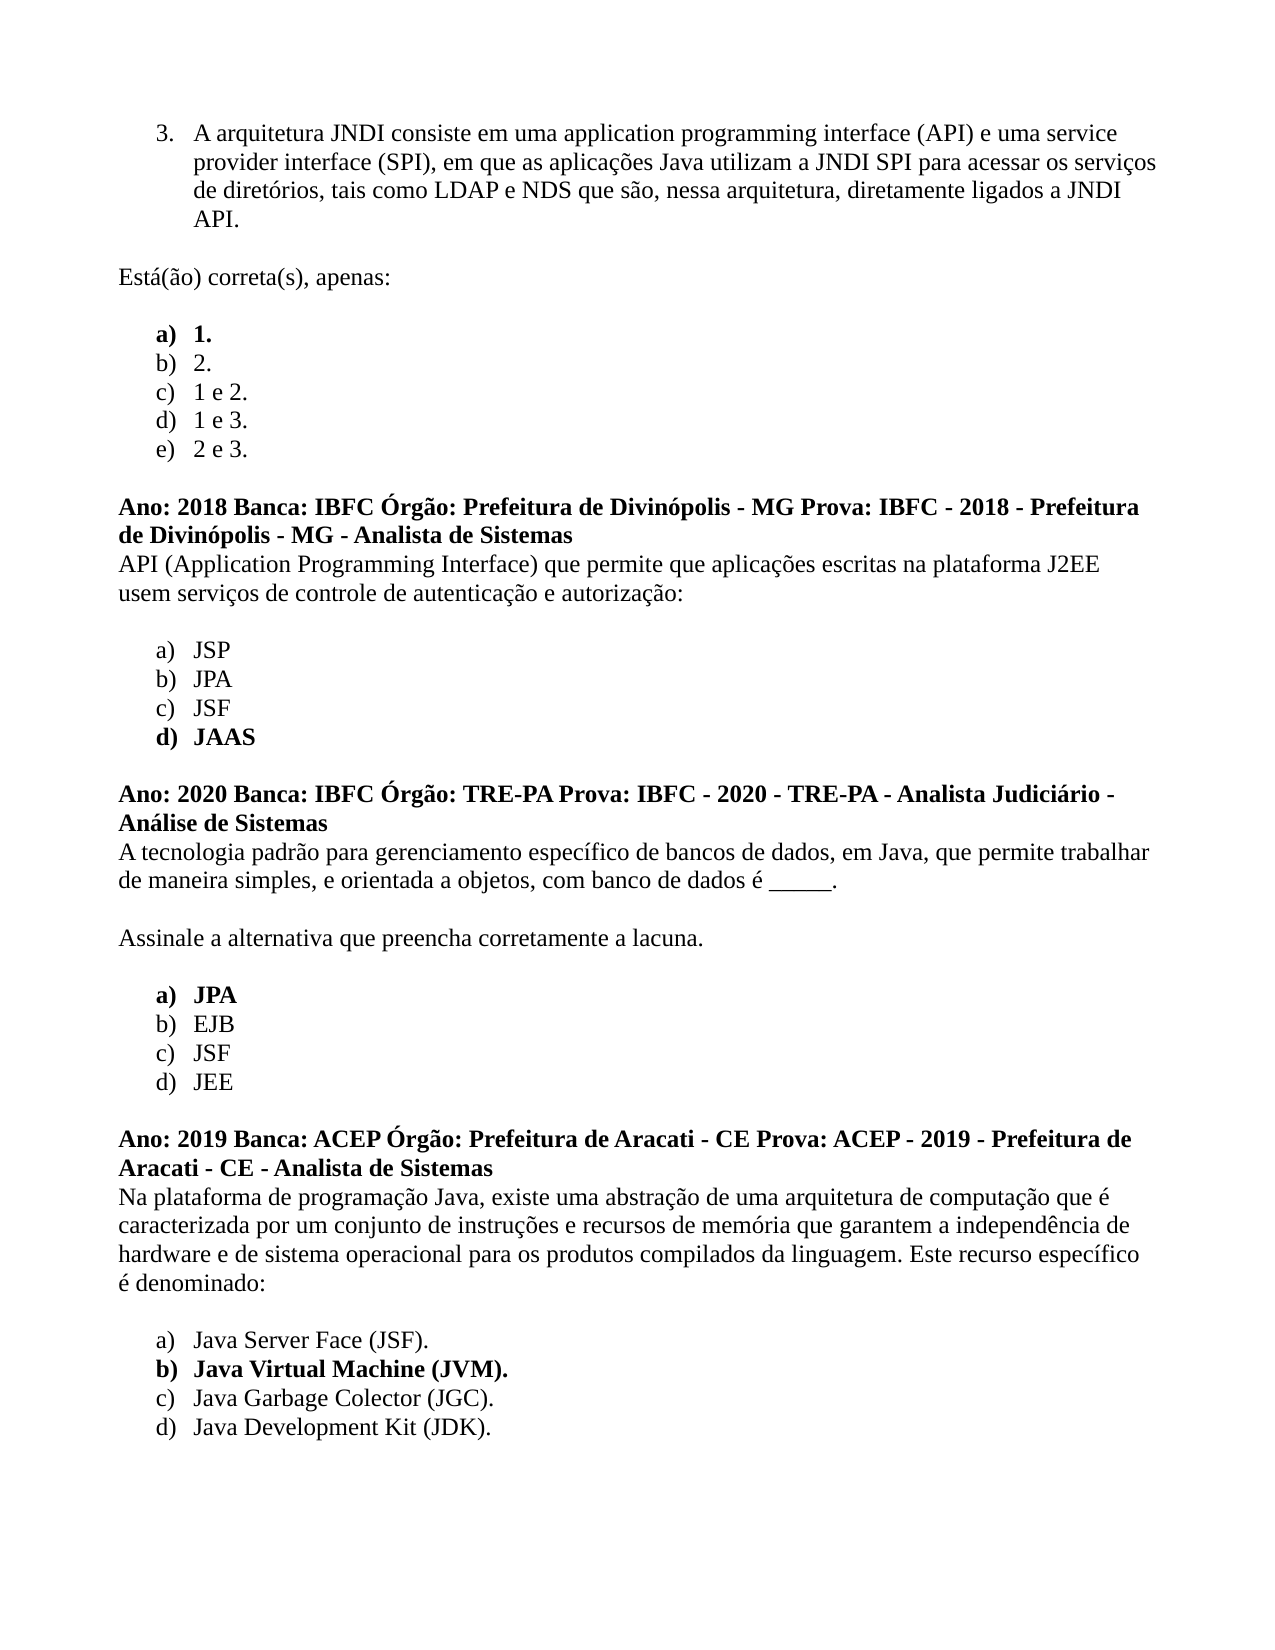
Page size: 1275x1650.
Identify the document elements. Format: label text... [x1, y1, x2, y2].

list 2. [156, 348, 1157, 377]
list Java Development Kit (JDK). [156, 1412, 1157, 1441]
list JSF [156, 693, 1157, 722]
list 1 e 3. [156, 406, 1157, 434]
list JAAS [156, 722, 1157, 751]
list JPA [156, 981, 1157, 1009]
text API (Application Programming Interface) que permite que aplicações escritas na plataforma J2EE usem serviços de controle de autenticação e autorização: [118, 549, 1157, 607]
list JPA [156, 664, 1157, 693]
list Java Virtual Machine (JVM). [156, 1354, 1157, 1383]
list JSF [156, 1038, 1157, 1067]
list JSP [156, 636, 1157, 664]
text Está(ão) correta(s), apenas: [118, 262, 1157, 291]
text Ano: 2020 Banca: IBFC Órgão: TRE-PA Prova: IBFC - 2020 - TRE-PA - Analista Judiciário - Análise de Sistemas [118, 779, 1157, 837]
list Java Garbage Colector (JGC). [156, 1383, 1157, 1412]
text Ano: 2019 Banca: ACEP Órgão: Prefeitura de Aracati - CE Prova: ACEP - 2019 - Prefeitura de Aracati - CE - Analista de Sistemas [118, 1124, 1157, 1182]
list 2 e 3. [156, 434, 1157, 463]
list Java Server Face (JSF). [156, 1326, 1157, 1354]
list 1 e 2. [156, 377, 1157, 406]
text Na plataforma de programação Java, existe uma abstração de uma arquitetura de computação que é caracterizada por um conjunto de instruções e recursos de memória que garantem a independência de hardware e de sistema operacional para os produtos compilados da linguagem. Este recurso específico é denominado: [118, 1182, 1157, 1297]
list JEE [156, 1067, 1157, 1096]
list 1. [156, 319, 1157, 348]
list EJB [156, 1009, 1157, 1038]
list A arquitetura JNDI consiste em uma application programming interface (API) e uma service provider interface (SPI), em que as aplicações Java utilizam a JNDI SPI para acessar os serviços de diretórios, tais como LDAP e NDS que são, nessa arquitetura, diretamente ligados a JNDI API. [156, 118, 1157, 233]
text Assinale a alternativa que preencha corretamente a lacuna. [118, 923, 1157, 952]
text Ano: 2018 Banca: IBFC Órgão: Prefeitura de Divinópolis - MG Prova: IBFC - 2018 - Prefeitura de Divinópolis - MG - Analista de Sistemas [118, 492, 1157, 549]
text A tecnologia padrão para gerenciamento específico de bancos de dados, em Java, que permite trabalhar de maneira simples, e orientada a objetos, com banco de dados é _____. [118, 837, 1157, 894]
